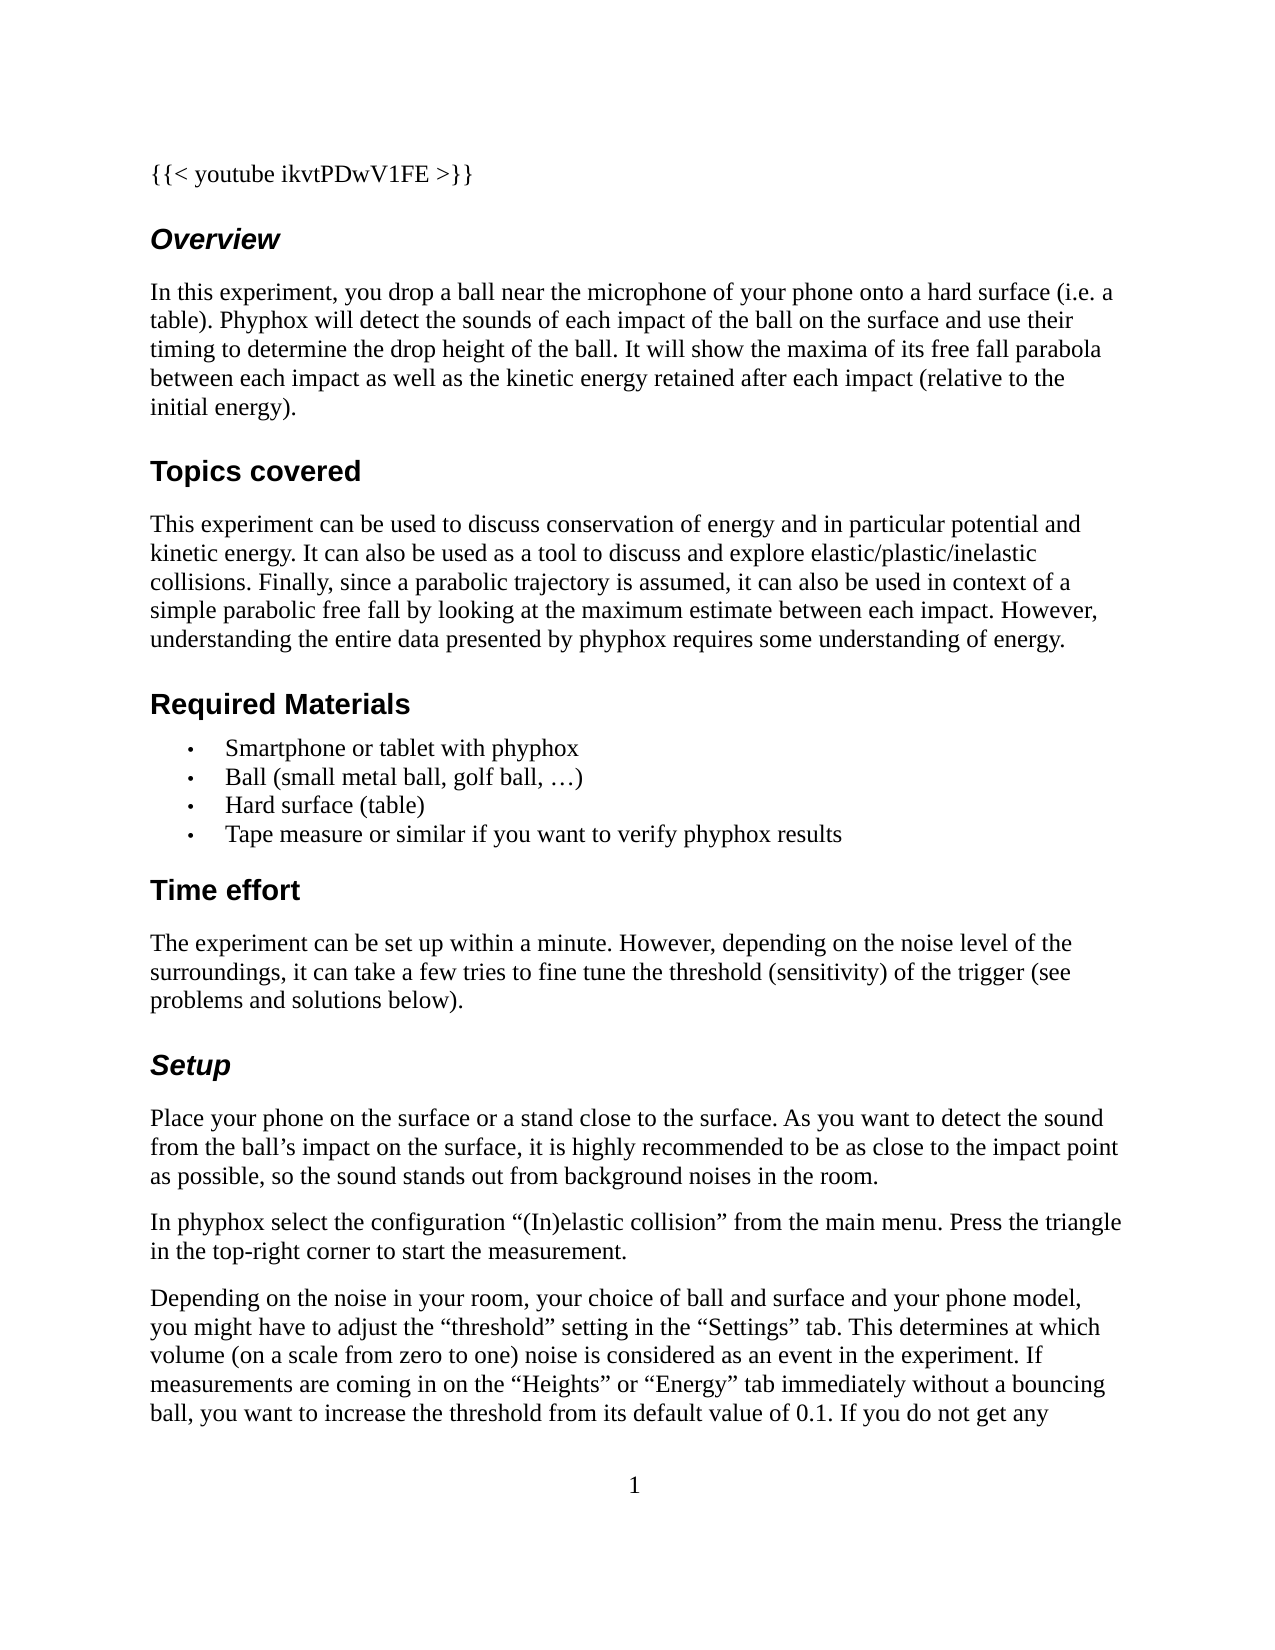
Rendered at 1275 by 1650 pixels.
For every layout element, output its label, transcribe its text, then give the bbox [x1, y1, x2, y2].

text The experiment can be set up within a minute. However, depending on the noise level of the surroundings, it can take a few tries to fine tune the threshold (sensitivity) of the trigger (see problems and solutions below). [150, 928, 1125, 1014]
text Depending on the noise in your room, your choice of ball and surface and your phone model, you might have to adjust the “threshold” setting in the “Settings” tab. This determines at which volume (on a scale from zero to one) noise is considered as an event in the experiment. If measurements are coming in on the “Heights” or “Energy” tab immediately without a bouncing ball, you want to increase the threshold from its default value of 0.1. If you do not get any [150, 1283, 1125, 1427]
text {{< youtube ikvtPDwV1FE >}} [150, 159, 1125, 188]
subtitle Setup [150, 1048, 1125, 1082]
subtitle Topics covered [150, 454, 1125, 488]
text Place your phone on the surface or a stand close to the surface. As you want to detect the sound from the ball’s impact on the surface, it is highly recommended to be as close to the impact point as possible, so the sound stands out from background noises in the room. [150, 1103, 1125, 1189]
list Ball (small metal ball, golf ball, …) [187, 762, 1125, 791]
list Hard surface (table) [187, 791, 1125, 819]
text This experiment can be used to discuss conservation of energy and in particular potential and kinetic energy. It can also be used as a tool to discuss and explore elastic/plastic/inelastic collisions. Finally, since a parabolic trajectory is assumed, it can also be used in context of a simple parabolic free fall by looking at the maximum estimate between each impact. However, understanding the entire data presented by phyphox requires some understanding of energy. [150, 509, 1125, 653]
subtitle Time effort [150, 873, 1125, 907]
text In phyphox select the configuration “(In)elastic collision” from the main menu. Press the triangle in the top-right corner to start the measurement. [150, 1207, 1125, 1265]
subtitle Overview [150, 222, 1125, 255]
text In this experiment, you drop a ball near the microphone of your phone onto a hard surface (i.e. a table). Phyphox will detect the sounds of each impact of the ball on the surface and use their timing to determine the drop height of the ball. It will show the maxima of its free fall parabola between each impact as well as the kinetic energy retained after each impact (relative to the initial energy). [150, 277, 1125, 420]
list Smartphone or tablet with phyphox [187, 733, 1125, 762]
subtitle Required Materials [150, 687, 1125, 721]
list Tape measure or similar if you want to verify phyphox results [187, 819, 1125, 848]
